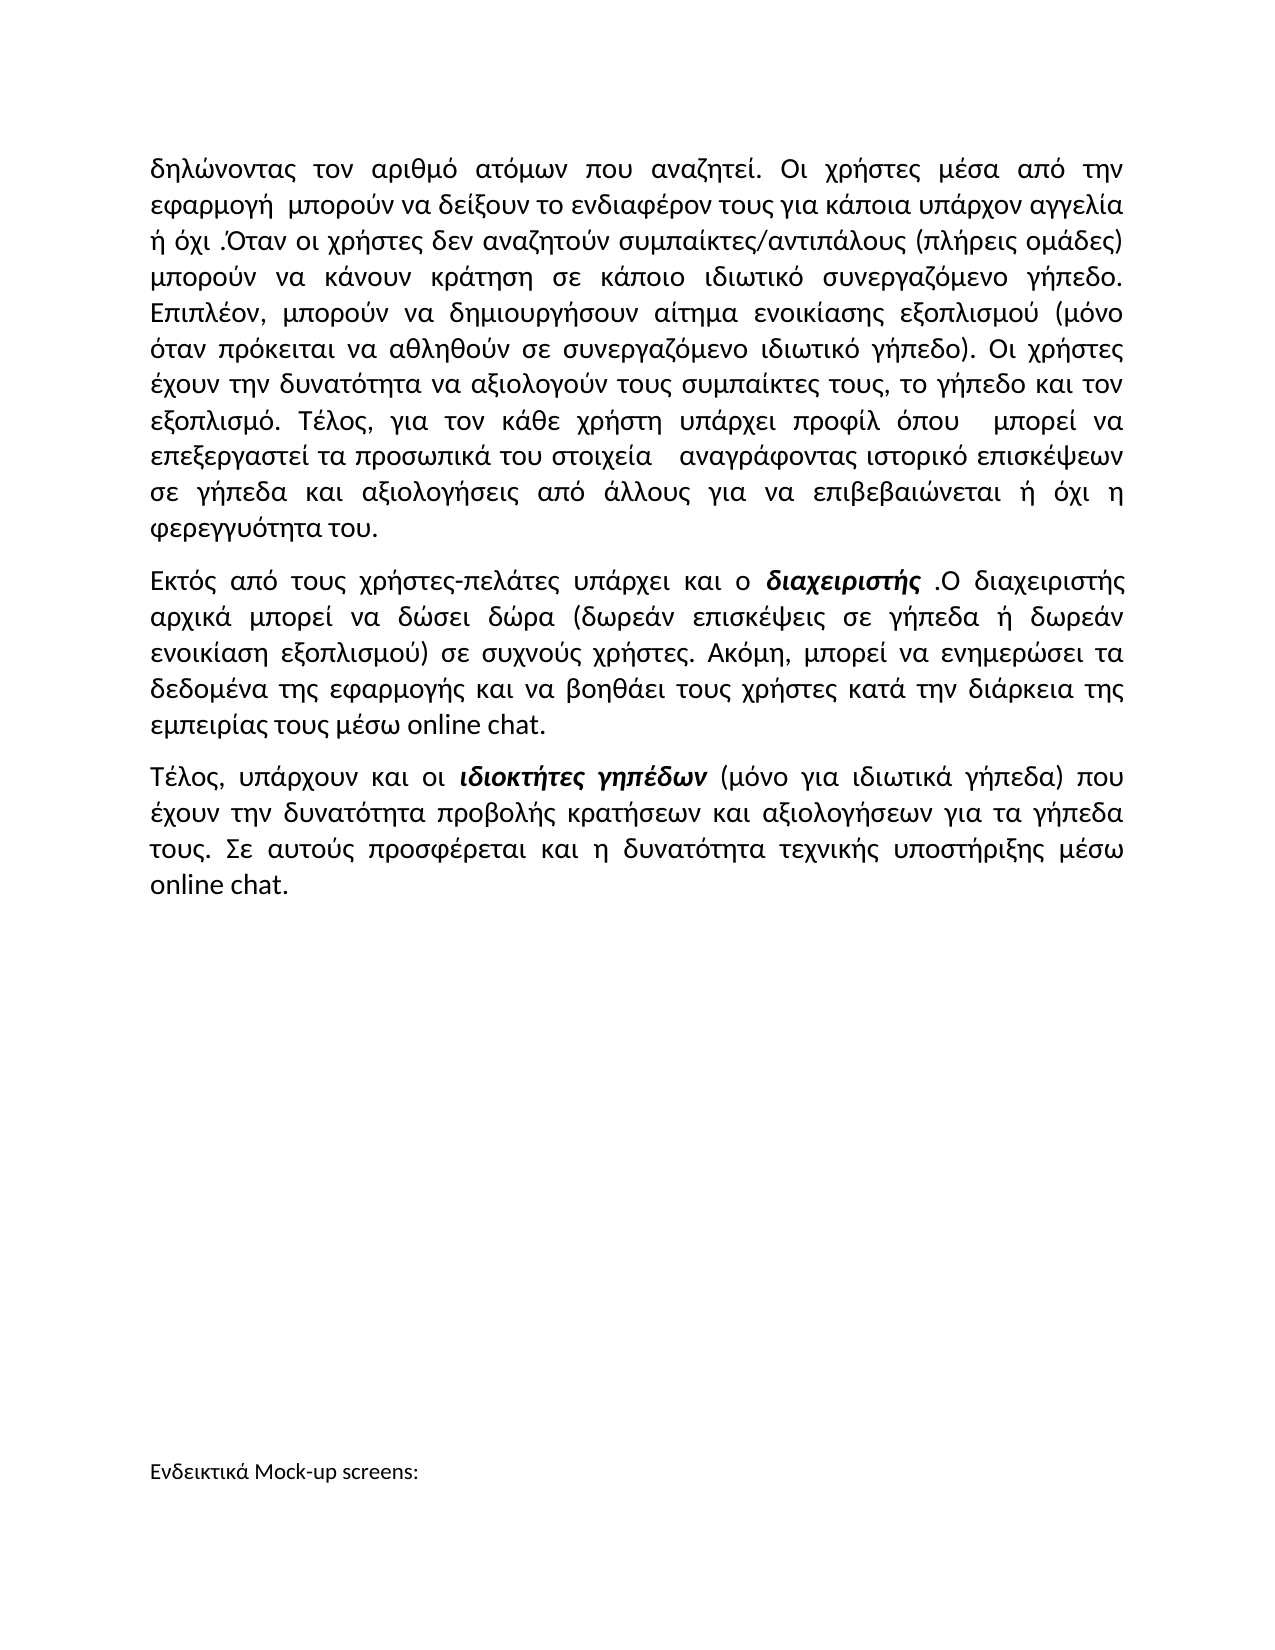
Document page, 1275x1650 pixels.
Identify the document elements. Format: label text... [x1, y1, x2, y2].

text Ενδεικτικά Mock-up screens: [150, 1457, 1125, 1486]
text Εκτός από τους χρήστες-πελάτες υπάρχει και ο διαχειριστής .Ο διαχειριστής αρχικά μπορεί να δώσει δώρα (δωρεάν επισκέψεις σε γήπεδα ή δωρεάν ενοικίαση εξοπλισμού) σε συχνούς χρήστες. Ακόμη, μπορεί να ενημερώσει τα δεδομένα της εφαρμογής και να βοηθάει τους χρήστες κατά την διάρκεια της εμπειρίας τους μέσω online chat. [150, 562, 1125, 741]
text δηλώνοντας τον αριθμό ατόμων που αναζητεί. Οι χρήστες μέσα από την εφαρμογή μπορούν να δείξουν το ενδιαφέρον τους για κάποια υπάρχον αγγελία ή όχι .Όταν οι χρήστες δεν αναζητούν συμπαίκτες/αντιπάλους (πλήρεις ομάδες) μπορούν να κάνουν κράτηση σε κάποιο ιδιωτικό συνεργαζόμενο γήπεδο. Επιπλέον, μπορούν να δημιουργήσουν αίτημα ενοικίασης εξοπλισμού (μόνο όταν πρόκειται να αθληθούν σε συνεργαζόμενο ιδιωτικό γήπεδο). Οι χρήστες έχουν την δυνατότητα να αξιολογούν τους συμπαίκτες τους, το γήπεδο και τον εξοπλισμό. Τέλος, για τον κάθε χρήστη υπάρχει προφίλ όπου μπορεί να επεξεργαστεί τα προσωπικά του στοιχεία αναγράφοντας ιστορικό επισκέψεων σε γήπεδα και αξιολογήσεις από άλλους για να επιβεβαιώνεται ή όχι η φερεγγυότητα του. [150, 150, 1125, 545]
text Τέλος, υπάρχουν και οι ιδιοκτήτες γηπέδων (μόνο για ιδιωτικά γήπεδα) που έχουν την δυνατότητα προβολής κρατήσεων και αξιολογήσεων για τα γήπεδα τους. Σε αυτούς προσφέρεται και η δυνατότητα τεχνικής υποστήριξης μέσω online chat. [150, 758, 1125, 902]
